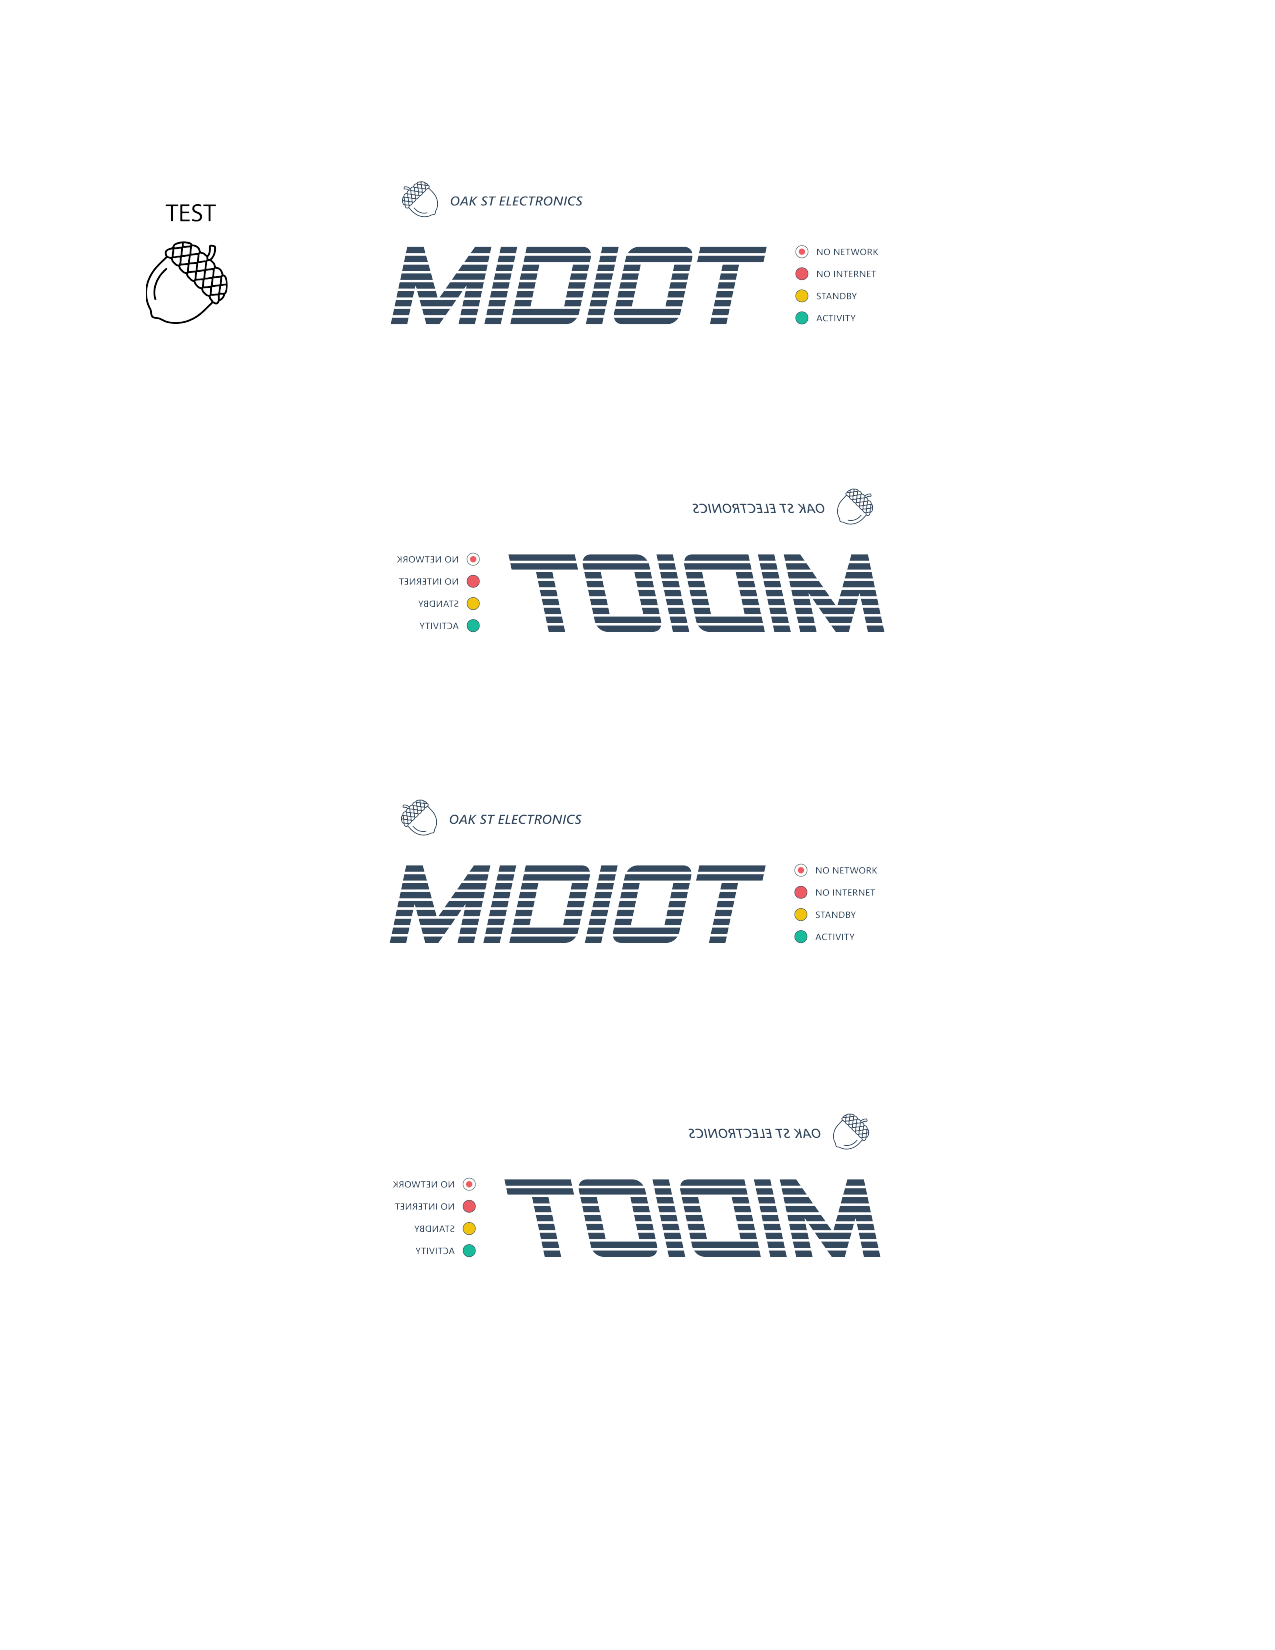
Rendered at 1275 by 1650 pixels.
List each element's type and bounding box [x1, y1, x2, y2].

picture [377, 737, 895, 1006]
picture [374, 1051, 893, 1320]
picture [378, 118, 897, 387]
picture [378, 426, 897, 695]
picture [146, 201, 228, 324]
